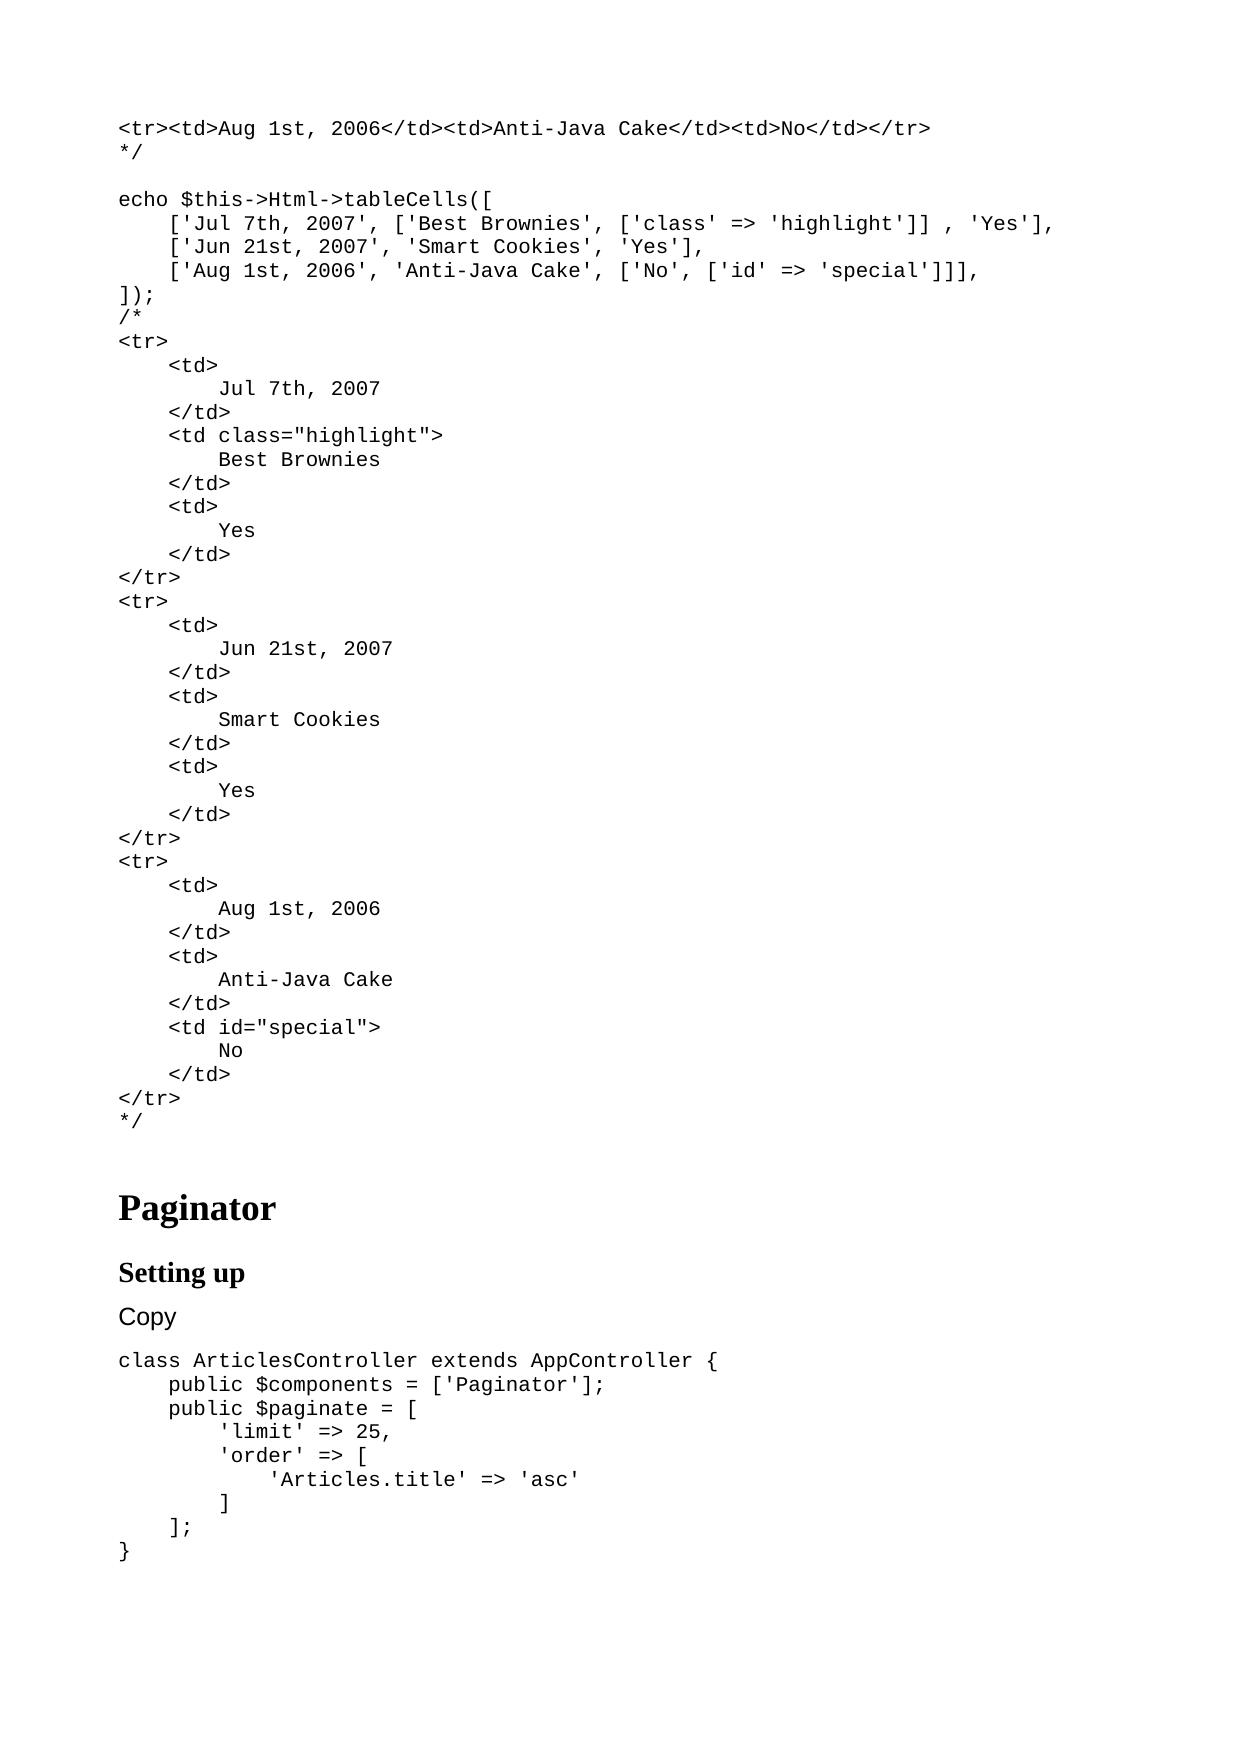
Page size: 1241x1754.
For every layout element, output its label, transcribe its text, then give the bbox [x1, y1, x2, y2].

text No [118, 1040, 1122, 1064]
text </td> [118, 662, 1122, 686]
text </tr> [118, 827, 1122, 851]
text Jul 7th, 2007 [118, 378, 1122, 402]
text class ArticlesController extends AppController { [118, 1351, 1122, 1374]
text Yes [118, 780, 1122, 804]
text Yes [118, 520, 1122, 544]
text Anti-Java Cake [118, 969, 1122, 993]
text </td> [118, 922, 1122, 946]
text 'order' => [ [118, 1445, 1122, 1469]
text <tr> [118, 851, 1122, 875]
text Best Brownies [118, 449, 1122, 473]
text </td> [118, 473, 1122, 496]
text Jun 21st, 2007 [118, 638, 1122, 662]
text ['Jun 21st, 2007', 'Smart Cookies', 'Yes'], [118, 236, 1122, 260]
text </td> [118, 733, 1122, 757]
text ]); [118, 284, 1122, 307]
text </tr> [118, 1088, 1122, 1111]
text <td> [118, 946, 1122, 969]
text ] [118, 1492, 1122, 1516]
text Aug 1st, 2006 [118, 898, 1122, 922]
text </td> [118, 544, 1122, 567]
text <td id="special"> [118, 1017, 1122, 1040]
text ]; [118, 1516, 1122, 1540]
text public $components = ['Paginator']; [118, 1374, 1122, 1398]
text <td> [118, 615, 1122, 638]
text 'Articles.title' => 'asc' [118, 1469, 1122, 1492]
text echo $this->Html->tableCells([ [118, 189, 1122, 213]
subtitle Paginator [118, 1185, 1122, 1228]
text 'limit' => 25, [118, 1421, 1122, 1445]
text </tr> [118, 567, 1122, 591]
text <tr> [118, 591, 1122, 615]
text <tr> [118, 331, 1122, 354]
subtitle Setting up [118, 1255, 1122, 1289]
text public $paginate = [ [118, 1398, 1122, 1421]
text Smart Cookies [118, 709, 1122, 733]
text </td> [118, 402, 1122, 426]
text <td> [118, 496, 1122, 520]
text <tr><td>Aug 1st, 2006</td><td>Anti-Java Cake</td><td>No</td></tr> [118, 118, 1122, 142]
text <td> [118, 354, 1122, 378]
text <td> [118, 686, 1122, 709]
text <td> [118, 875, 1122, 898]
text </td> [118, 804, 1122, 827]
text </td> [118, 1064, 1122, 1088]
text */ [118, 1111, 1122, 1135]
text Copy [118, 1301, 1122, 1330]
text ['Jul 7th, 2007', ['Best Brownies', ['class' => 'highlight']] , 'Yes'], [118, 213, 1122, 236]
text ['Aug 1st, 2006', 'Anti-Java Cake', ['No', ['id' => 'special']]], [118, 260, 1122, 284]
text } [118, 1540, 1122, 1563]
text <td class="highlight"> [118, 426, 1122, 449]
text /* [118, 307, 1122, 331]
text </td> [118, 993, 1122, 1017]
text <td> [118, 757, 1122, 780]
text */ [118, 142, 1122, 165]
